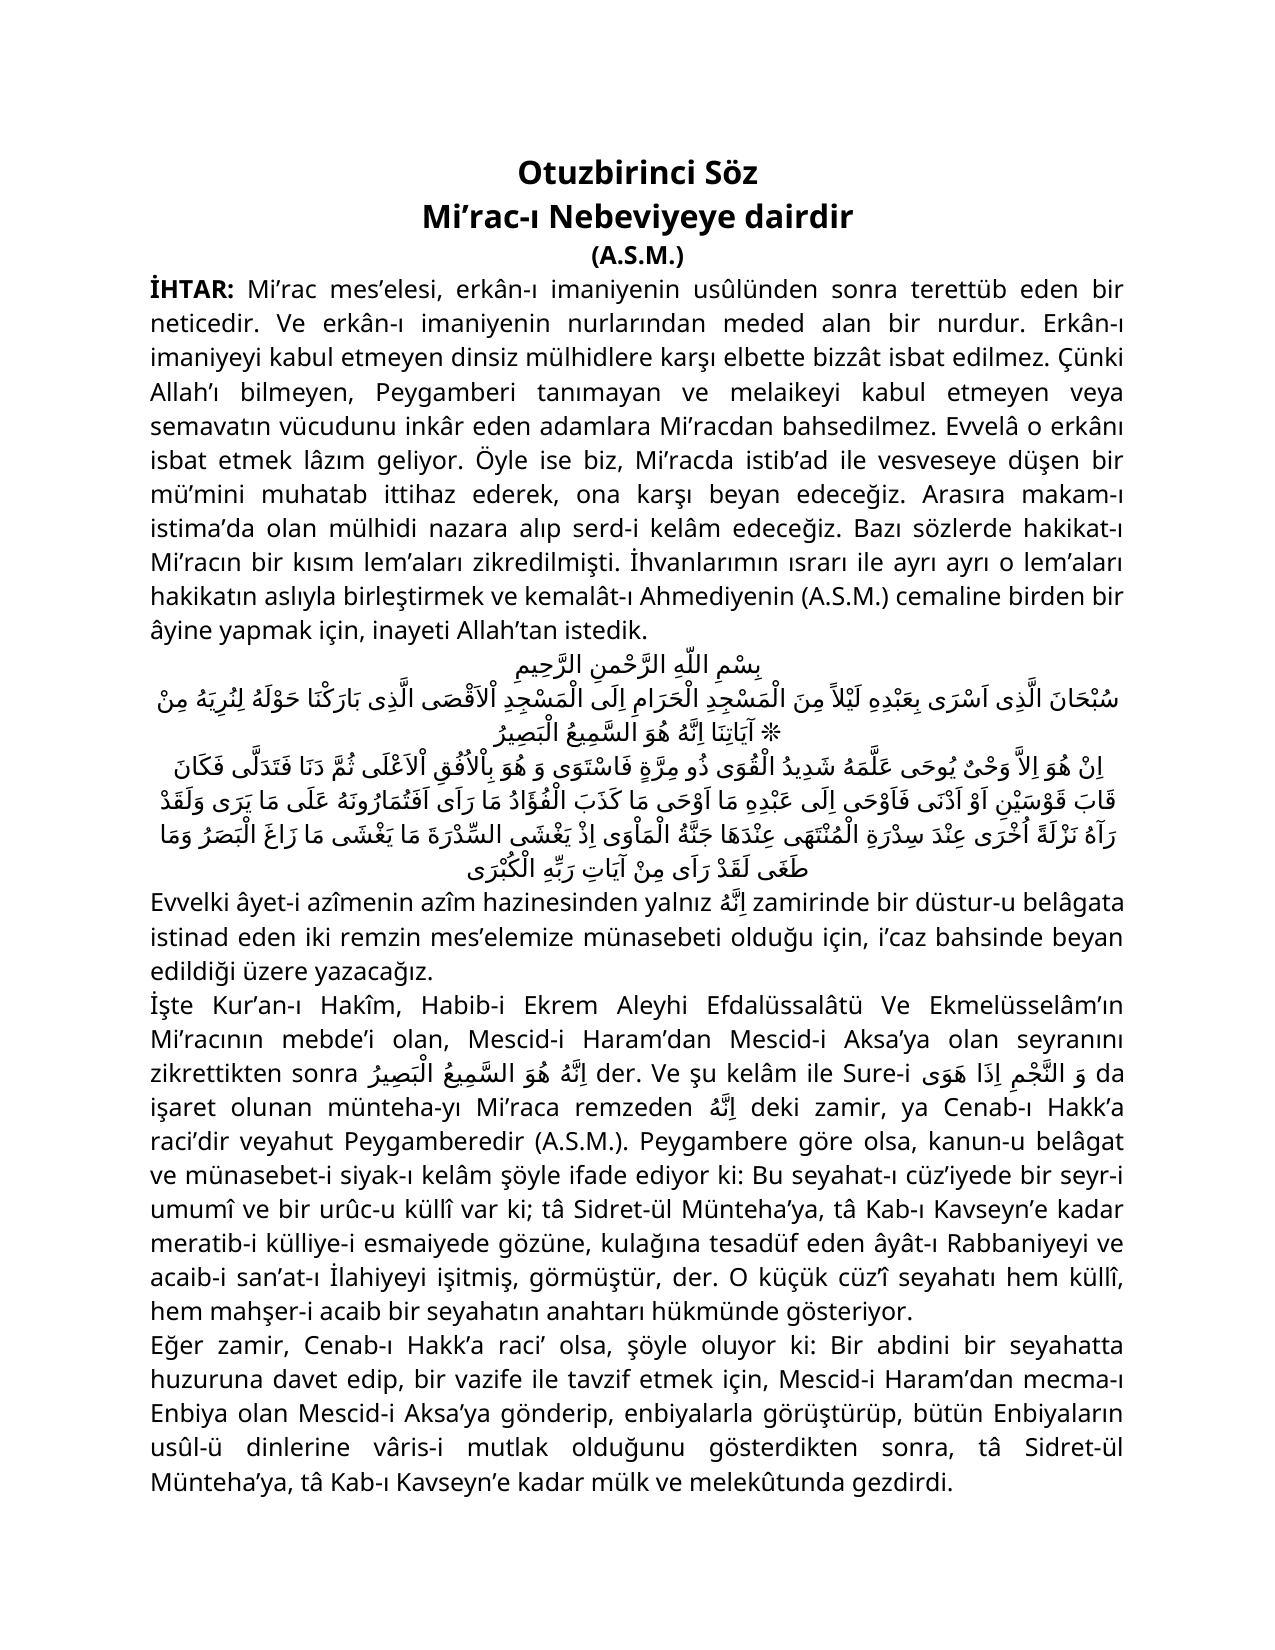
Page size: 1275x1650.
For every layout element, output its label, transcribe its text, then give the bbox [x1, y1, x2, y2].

text (A.S.M.) [150, 238, 1125, 272]
subtitle Otuzbirinci Söz [150, 150, 1125, 194]
text İHTAR: Mi’rac mes’elesi, erkân-ı imaniyenin usûlünden sonra terettüb eden bir neticedir. Ve erkân-ı imaniyenin nurlarından meded alan bir nurdur. Erkân-ı imaniyeyi kabul etmeyen dinsiz mülhidlere karşı elbette bizzât isbat edilmez. Çünki Allah’ı bilmeyen, Peygamberi tanımayan ve melaikeyi kabul etmeyen veya semavatın vücudunu inkâr eden adamlara Mi’racdan bahsedilmez. Evvelâ o erkânı isbat etmek lâzım geliyor. Öyle ise biz, Mi’racda istib’ad ile vesveseye düşen bir mü’mini muhatab ittihaz ederek, ona karşı beyan edeceğiz. Arasıra makam-ı istima’da olan mülhidi nazara alıp serd-i kelâm edeceğiz. Bazı sözlerde hakikat-ı Mi’racın bir kısım lem’aları zikredilmişti. İhvanlarımın ısrarı ile ayrı ayrı o lem’aları hakikatın aslıyla birleştirmek ve kemalât-ı Ahmediyenin (A.S.M.) cemaline birden bir âyine yapmak için, inayeti Allah’tan istedik. [150, 272, 1125, 647]
text Evvelki âyet-i azîmenin azîm hazinesinden yalnız اِنَّهُ zamirinde bir düstur-u belâgata istinad eden iki remzin mes’elemize münasebeti olduğu için, i’caz bahsinde beyan edildiği üzere yazacağız. [150, 885, 1125, 987]
text اِنْ هُوَ اِلاَّ وَحْىٌ يُوحَى عَلَّمَهُ شَدِيدُ الْقُوَى ذُو مِرَّةٍ فَاسْتَوَى وَ هُوَ بِاْلاُفُقِ اْلاَعْلَى ثُمَّ دَنَا فَتَدَلَّى فَكَانَ قَابَ قَوْسَيْنِ اَوْ اَدْنَى فَاَوْحَى اِلَى عَبْدِهِ مَا اَوْحَى مَا كَذَبَ الْفُؤَادُ مَا رَاَى اَفَتُمَارُونَهُ عَلَى مَا يَرَى وَلَقَدْ رَآهُ نَزْلَةً اُخْرَى عِنْدَ سِدْرَةِ الْمُنْتَهَى عِنْدَهَا جَنَّةُ الْمَاْوَى اِذْ يَغْشَى السِّدْرَةَ مَا يَغْشَى مَا زَاغَ الْبَصَرُ وَمَا طَغَى لَقَدْ رَاَى مِنْ آيَاتِ رَبِّهِ الْكُبْرَى [150, 749, 1125, 885]
text İşte Kur’an-ı Hakîm, Habib-i Ekrem Aleyhi Efdalüssalâtü Ve Ekmelüsselâm’ın Mi’racının mebde’i olan, Mescid-i Haram’dan Mescid-i Aksa’ya olan seyranını zikrettikten sonra اِنَّهُ هُوَ السَّمِيعُ الْبَصِيرُ der. Ve şu kelâm ile Sure-i وَ النَّجْمِ اِذَا هَوَى da işaret olunan münteha-yı Mi’raca remzeden اِنَّهُ deki zamir, ya Cenab-ı Hakk’a raci’dir veyahut Peygamberedir (A.S.M.). Peygambere göre olsa, kanun-u belâgat ve münasebet-i siyak-ı kelâm şöyle ifade ediyor ki: Bu seyahat-ı cüz’iyede bir seyr-i umumî ve bir urûc-u küllî var ki; tâ Sidret-ül Münteha’ya, tâ Kab-ı Kavseyn’e kadar meratib-i külliye-i esmaiyede gözüne, kulağına tesadüf eden âyât-ı Rabbaniyeyi ve acaib-i san’at-ı İlahiyeyi işitmiş, görmüştür, der. O küçük cüz’î seyahatı hem küllî, hem mahşer-i acaib bir seyahatın anahtarı hükmünde gösteriyor. [150, 987, 1125, 1328]
subtitle Mi’rac-ı Nebeviyeye dairdir [150, 194, 1125, 238]
text بِسْمِ اللّهِ الرَّحْمنِ الرَّحِيمِ [150, 647, 1125, 681]
text Eğer zamir, Cenab-ı Hakk’a raci’ olsa, şöyle oluyor ki: Bir abdini bir seyahatta huzuruna davet edip, bir vazife ile tavzif etmek için, Mescid-i Haram’dan mecma-ı Enbiya olan Mescid-i Aksa’ya gönderip, enbiyalarla görüştürüp, bütün Enbiyaların usûl-ü dinlerine vâris-i mutlak olduğunu gösterdikten sonra, tâ Sidret-ül Münteha’ya, tâ Kab-ı Kavseyn’e kadar mülk ve melekûtunda gezdirdi. [150, 1328, 1125, 1498]
text سُبْحَانَ الَّذِى اَسْرَى بِعَبْدِهِ لَيْلاً مِنَ الْمَسْجِدِ الْحَرَامِ اِلَى الْمَسْجِدِ اْلاَقْصَى الَّذِى بَارَكْنَا حَوْلَهُ لِنُرِيَهُ مِنْ آيَاتِنَا اِنَّهُ هُوَ السَّمِيعُ الْبَصِيرُ ❊ [150, 681, 1125, 749]
